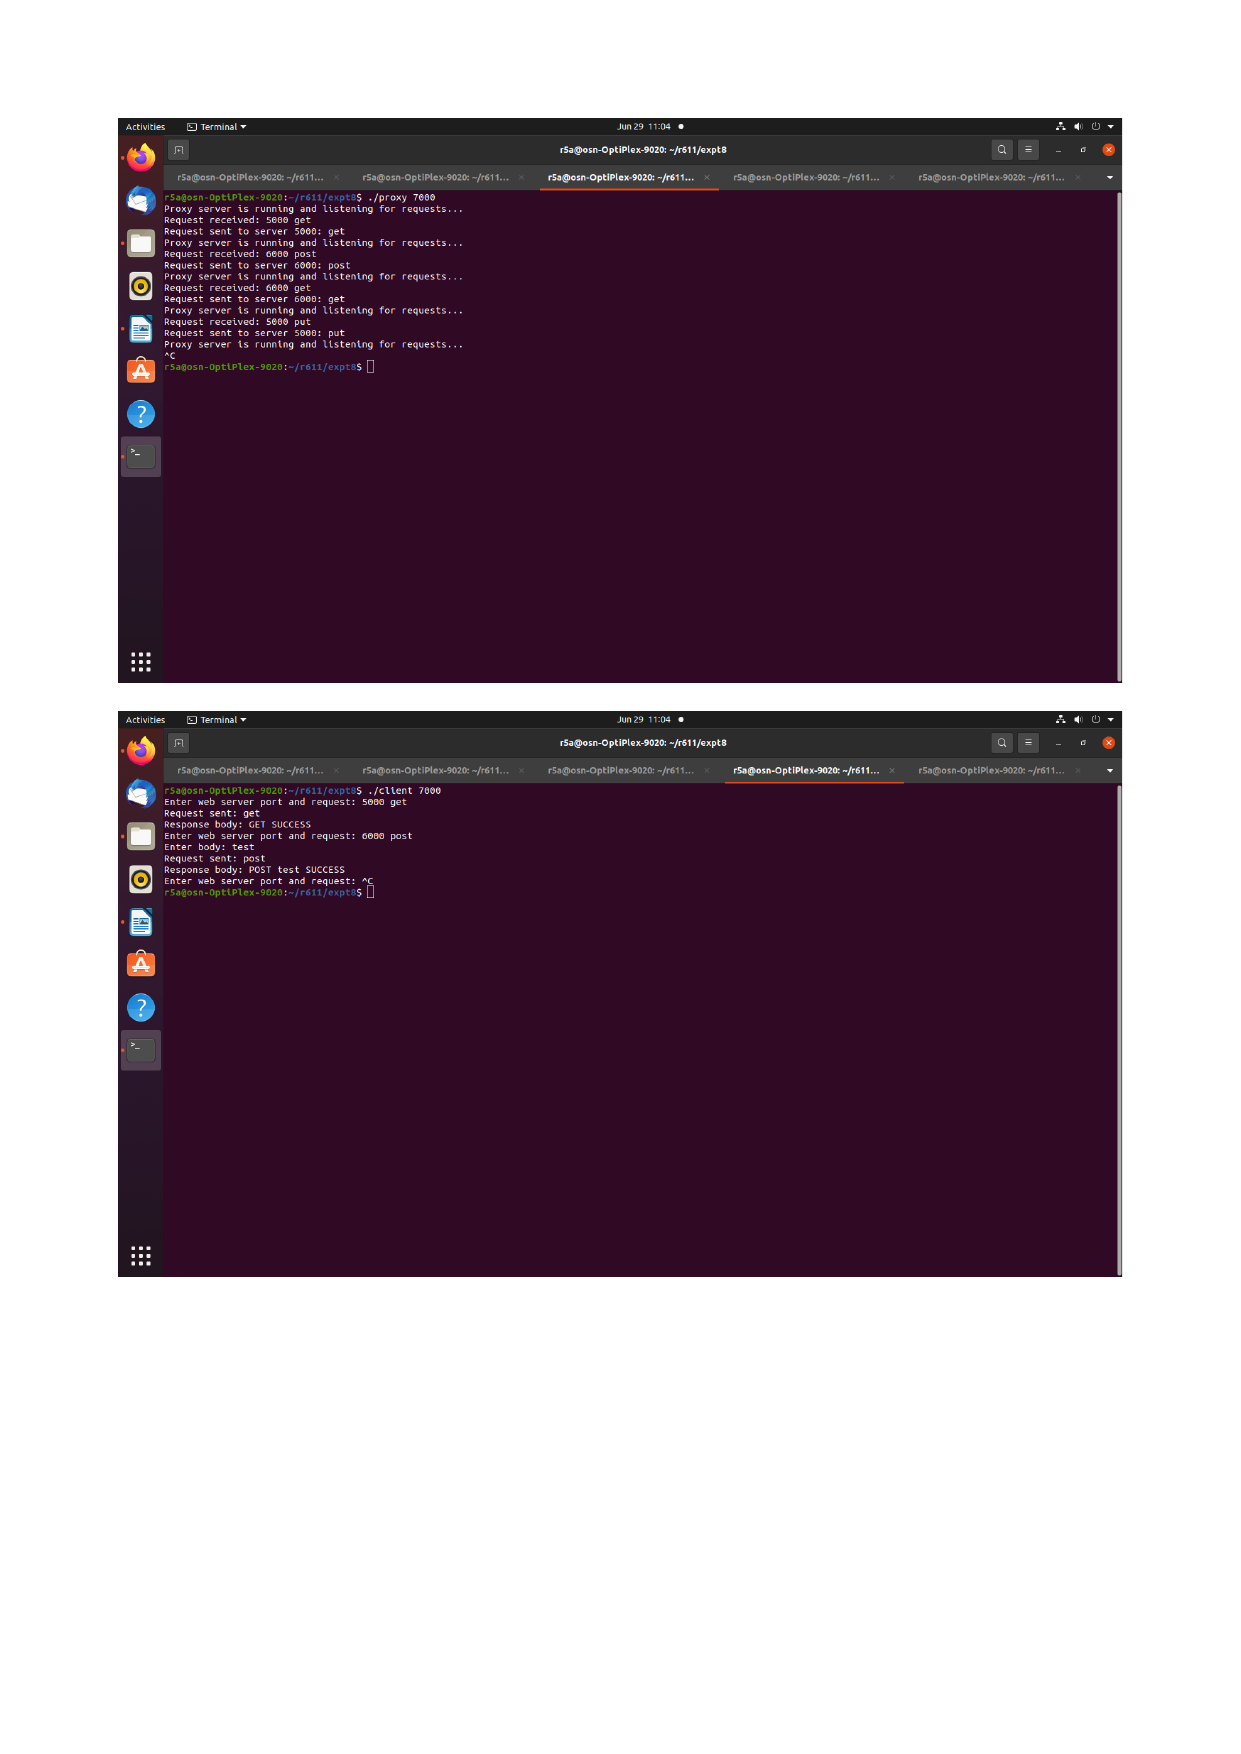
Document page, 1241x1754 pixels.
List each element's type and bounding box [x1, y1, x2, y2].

picture [118, 711, 1123, 1277]
picture [118, 118, 1123, 683]
